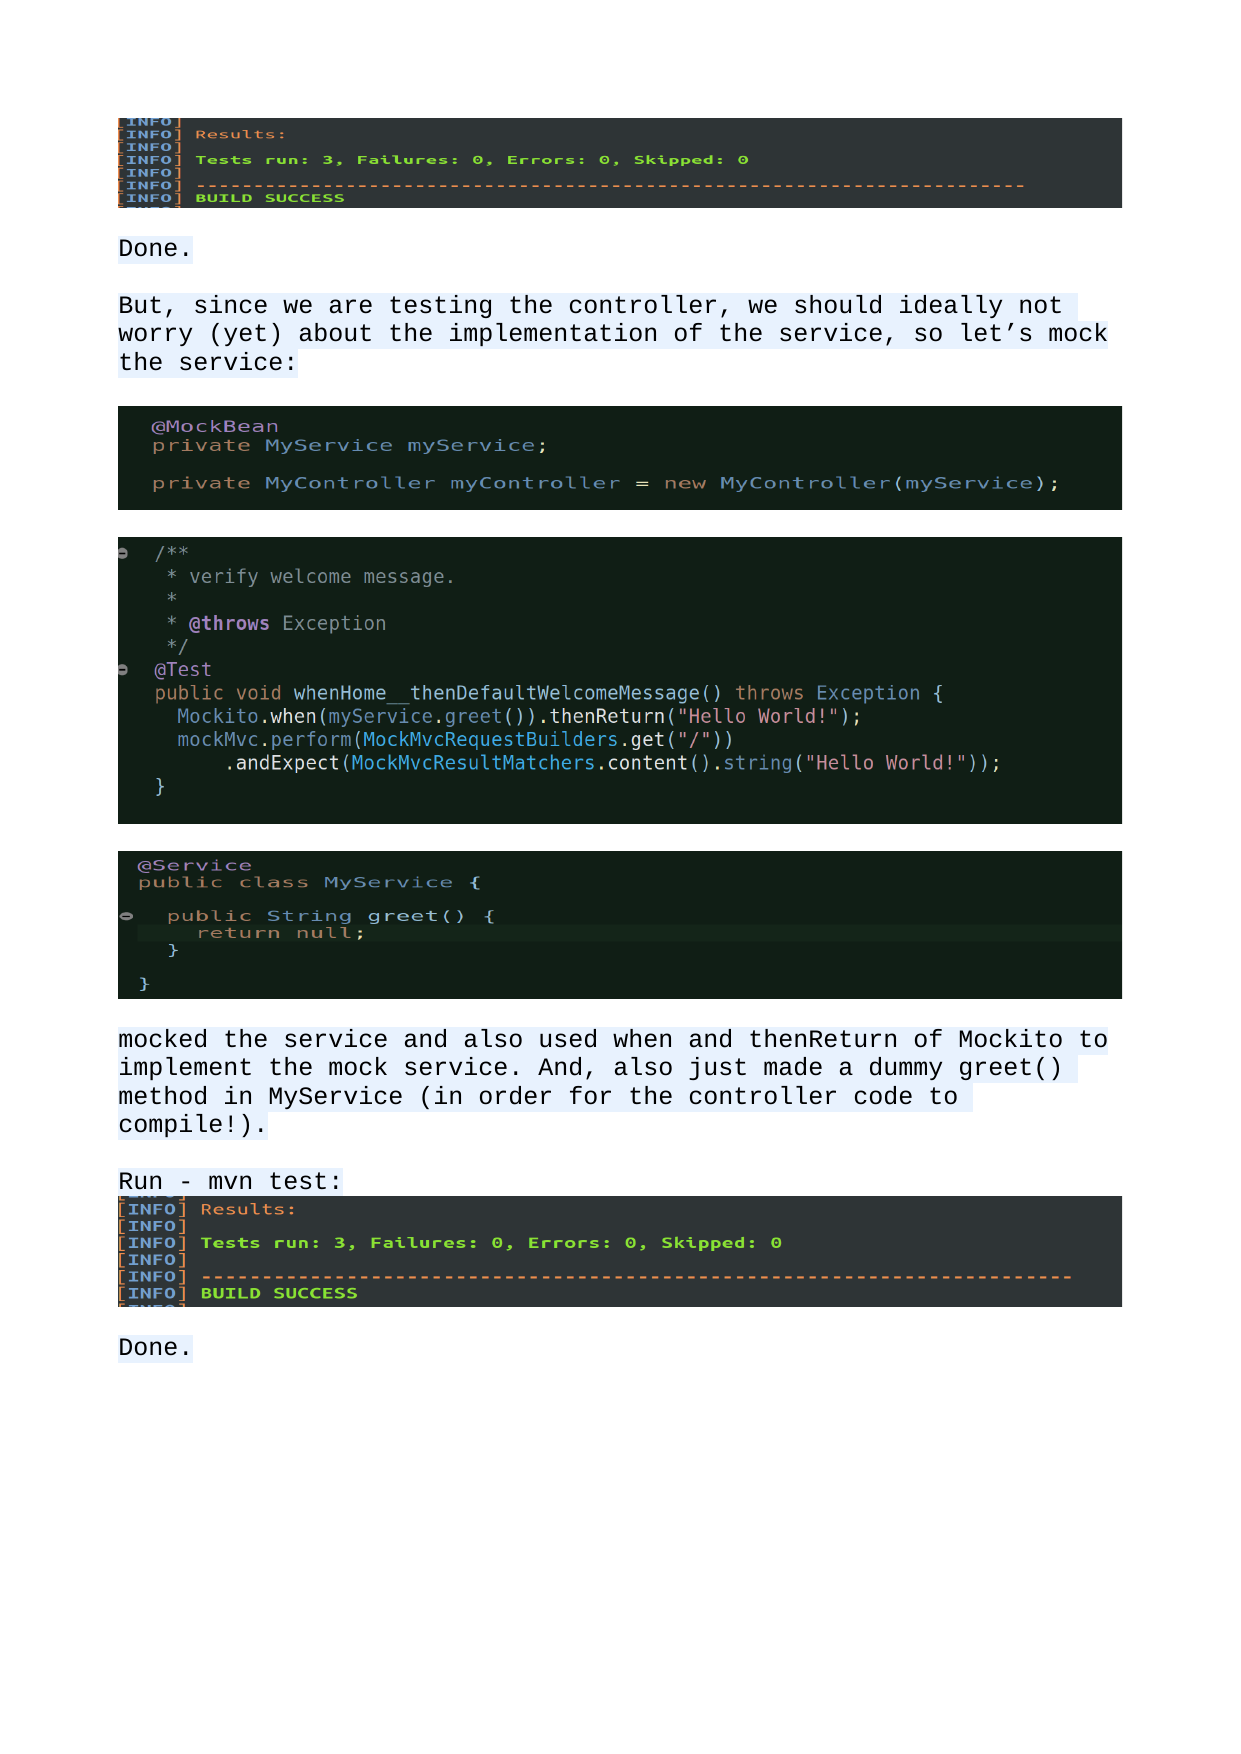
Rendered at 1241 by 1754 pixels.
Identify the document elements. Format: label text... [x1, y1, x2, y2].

picture [118, 537, 1123, 824]
text Done. [118, 236, 1122, 264]
text mocked the service and also used when and thenReturn of Mockito to implement the mock service. And, also just made a dummy greet() method in MyService (in order for the controller code to compile!). [118, 1027, 1122, 1140]
text But, since we are testing the controller, we should ideally not worry (yet) about the implementation of the service, so let’s mock the service: [118, 293, 1122, 378]
picture [118, 851, 1123, 999]
picture [118, 118, 1123, 208]
text Done. [118, 1334, 1122, 1363]
text Run - mvn test: [118, 1168, 1122, 1196]
picture [118, 406, 1123, 510]
picture [118, 1196, 1123, 1307]
